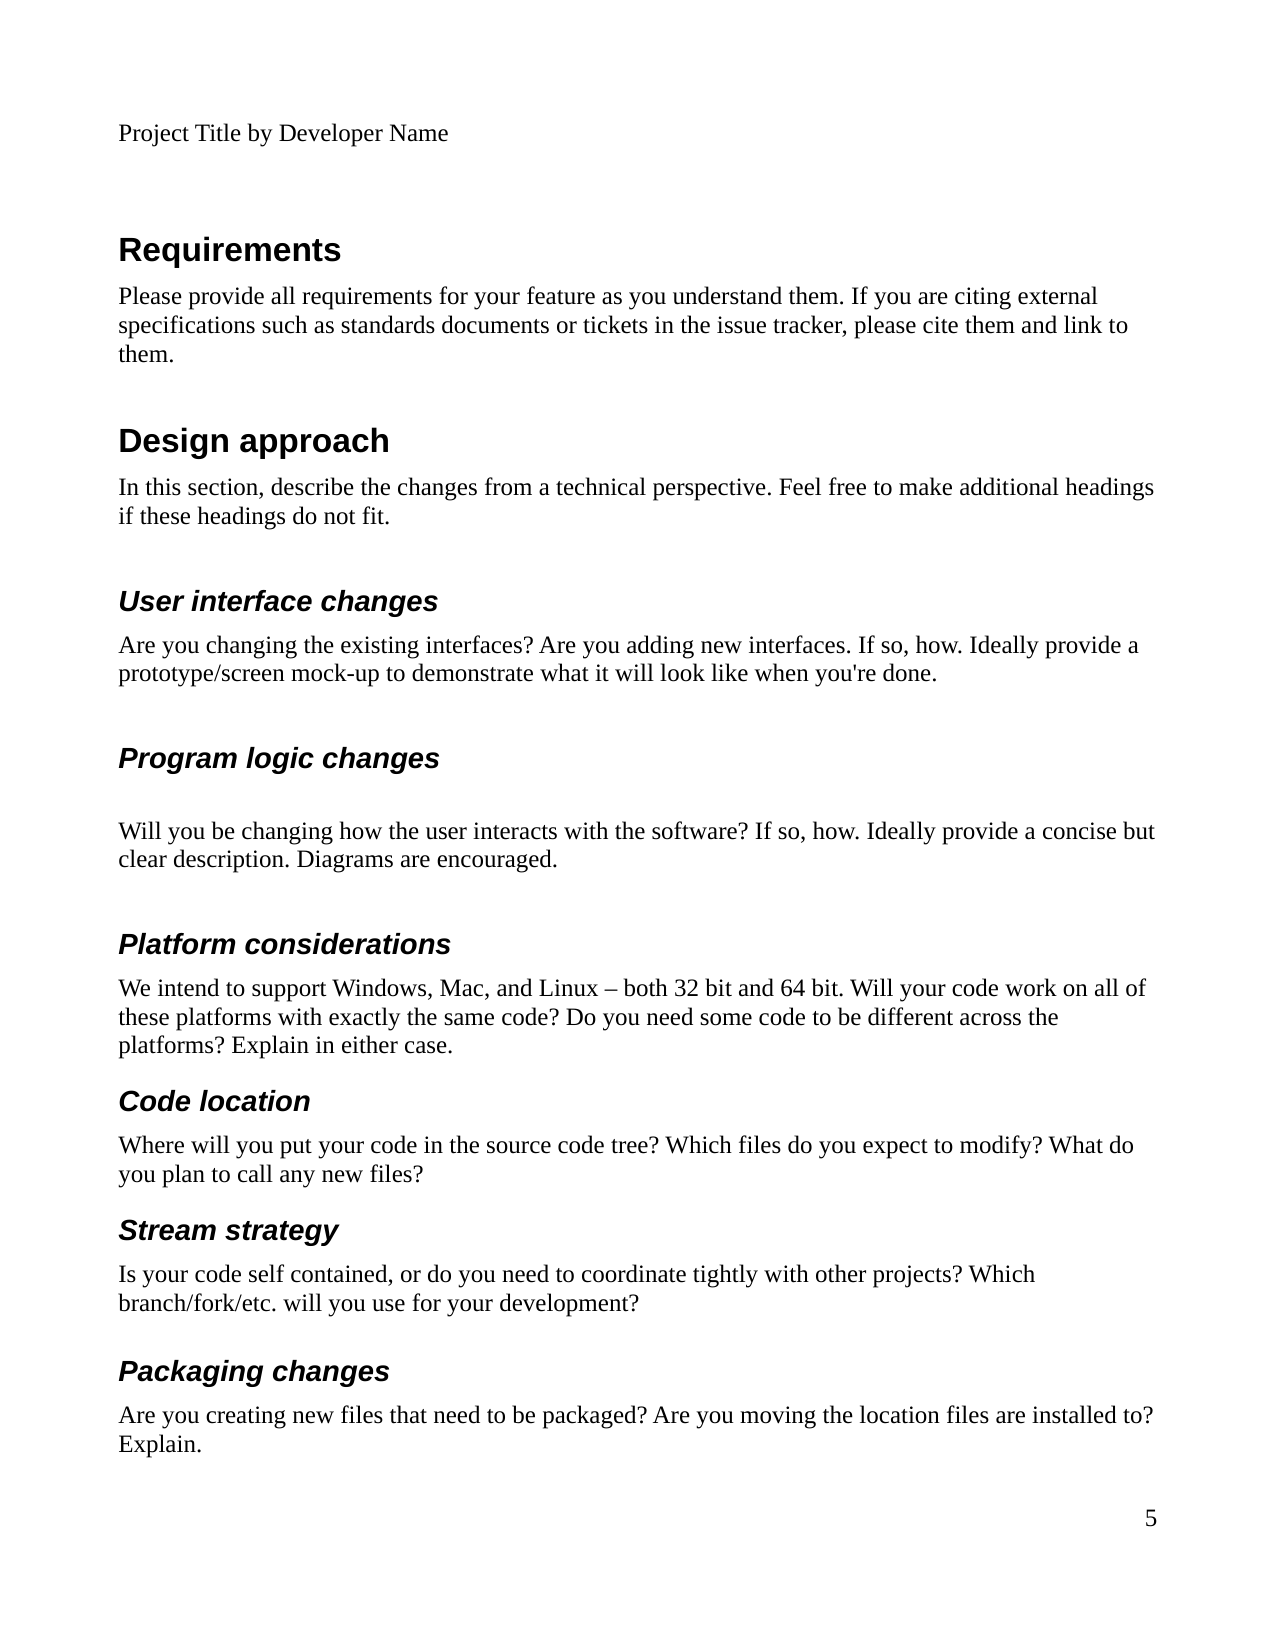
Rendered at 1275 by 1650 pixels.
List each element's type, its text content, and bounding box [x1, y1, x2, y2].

text We intend to support Windows, Mac, and Linux – both 32 bit and 64 bit. Will your code work on all of these platforms with exactly the same code? Do you need some code to be different across the platforms? Explain in either case. [118, 973, 1157, 1059]
text Are you creating new files that need to be packaged? Are you moving the location files are installed to? Explain. [118, 1400, 1157, 1457]
subtitle Packaging changes [118, 1354, 1157, 1387]
text Where will you put your code in the source code tree? Which files do you expect to modify? What do you plan to call any new files? [118, 1130, 1157, 1188]
subtitle Requirements [118, 230, 1157, 269]
subtitle Platform considerations [118, 927, 1157, 961]
subtitle Stream strategy [118, 1213, 1157, 1246]
text Are you changing the existing interfaces? Are you adding new interfaces. If so, how. Ideally provide a prototype/screen mock-up to demonstrate what it will look like when you're done. [118, 630, 1157, 687]
text Will you be changing how the user interacts with the software? If so, how. Ideally provide a concise but clear description. Diagrams are encouraged. [118, 816, 1157, 873]
subtitle Code location [118, 1084, 1157, 1118]
text Please provide all requirements for your feature as you understand them. If you are citing external specifications such as standards documents or tickets in the issue tracker, please cite them and link to them. [118, 281, 1157, 367]
subtitle Design approach [118, 421, 1157, 460]
text Is your code self contained, or do you need to coordinate tightly with other projects? Which branch/fork/etc. will you use for your development? [118, 1259, 1157, 1316]
subtitle User interface changes [118, 584, 1157, 617]
subtitle Program logic changes [118, 741, 1157, 774]
text In this section, describe the changes from a technical perspective. Feel free to make additional headings if these headings do not fit. [118, 472, 1157, 530]
